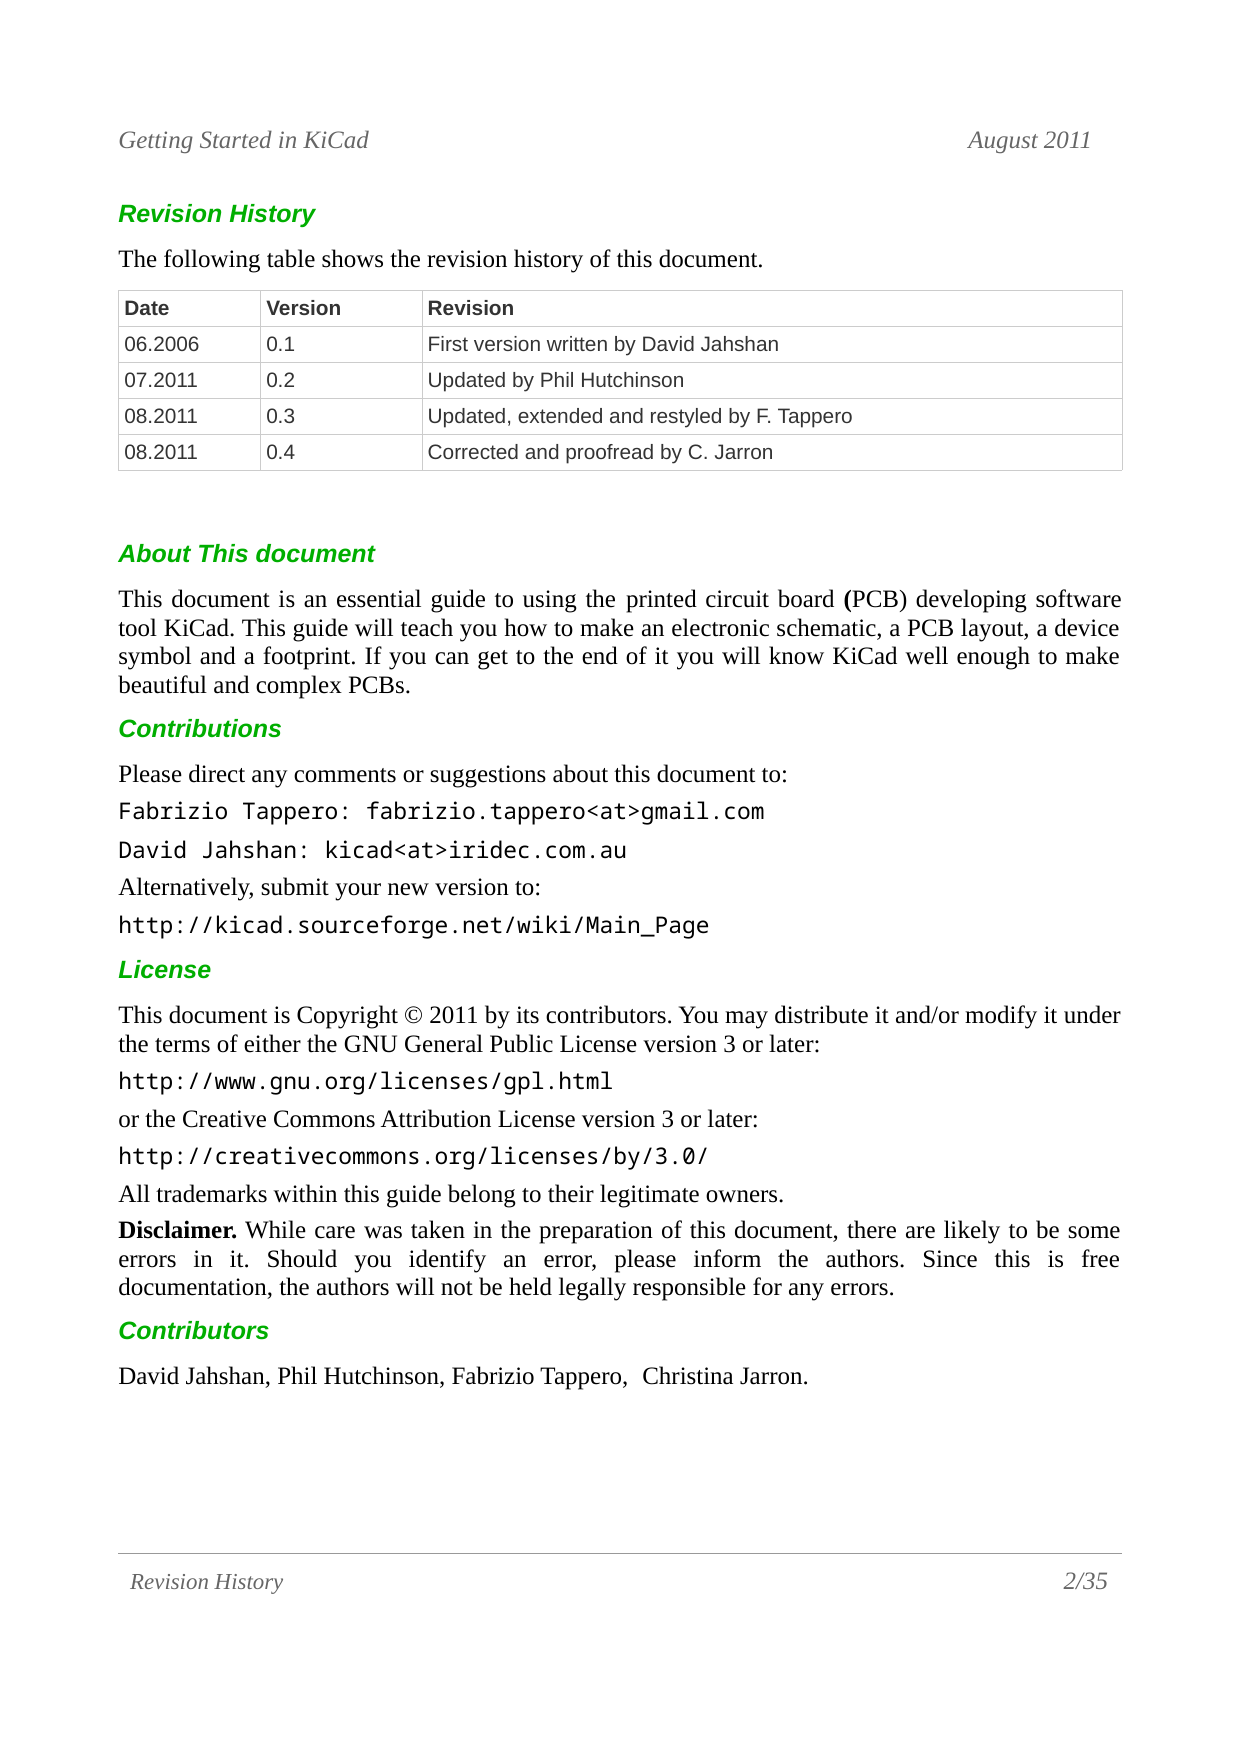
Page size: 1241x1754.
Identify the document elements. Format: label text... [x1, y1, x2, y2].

text http://www.gnu.org/licenses/gpl.html [118, 1065, 1122, 1096]
text This document is Copyright © 2011 by its contributors. You may distribute it and/or modify it under the terms of either the GNU General Public License version 3 or later: [118, 1000, 1122, 1057]
subtitle Contributors [118, 1316, 1122, 1345]
table_cell 0.2 [261, 363, 422, 398]
text Alternatively, submit your new version to: [118, 872, 1122, 901]
text Disclaimer. While care was taken in the preparation of this document, there are likely to be some errors in it. Should you identify an error, please inform the authors. Since this is free documentation, the authors will not be held legally responsible for any errors. [118, 1215, 1122, 1301]
text This document is an essential guide to using the printed circuit board (PCB) developing software tool KiCad. This guide will teach you how to make an electronic schematic, a PCB layout, a device symbol and a footprint. If you can get to the end of it you will know KiCad well enough to make beautiful and complex PCBs. [118, 584, 1122, 699]
text or the Creative Commons Attribution License version 3 or later: [118, 1104, 1122, 1132]
table_header Revision [423, 291, 1122, 326]
table_cell First version written by David Jahshan [423, 327, 1122, 362]
text David Jahshan, Phil Hutchinson, Fabrizio Tappero, Christina Jarron. [118, 1361, 1122, 1391]
text The following table shows the revision history of this document. [118, 244, 1122, 272]
text Please direct any comments or suggestions about this document to: [118, 759, 1122, 787]
table_cell 0.4 [261, 435, 422, 470]
text http://kicad.sourceforge.net/wiki/Main_Page [118, 909, 1122, 940]
table_cell 0.3 [261, 399, 422, 434]
table_cell Updated by Phil Hutchinson [423, 363, 1122, 398]
text All trademarks within this guide belong to their legitimate owners. [118, 1179, 1122, 1207]
subtitle Revision History [118, 199, 1122, 227]
text http://creativecommons.org/licenses/by/3.0/ [118, 1140, 1122, 1171]
table_header Date [119, 291, 260, 326]
table_cell 0,1 [261, 327, 422, 362]
table_cell 07.2011 [119, 363, 260, 398]
table_cell 08.2011 [119, 435, 260, 470]
text Fabrizio Tappero: fabrizio.tappero<at>gmail.com [118, 795, 1122, 826]
subtitle License [118, 955, 1122, 983]
table_cell 08.2011 [119, 399, 260, 434]
table_cell Corrected and proofread by C. Jarron [423, 435, 1122, 470]
subtitle About This document [118, 539, 1122, 567]
table_header Version [261, 291, 422, 326]
table_cell Updated, extended and restyled by F. Tappero [423, 399, 1122, 434]
table_cell 06.2006 [119, 327, 260, 362]
subtitle Contributions [118, 714, 1122, 742]
text David Jahshan: kicad<at>iridec.com.au [118, 834, 1122, 865]
